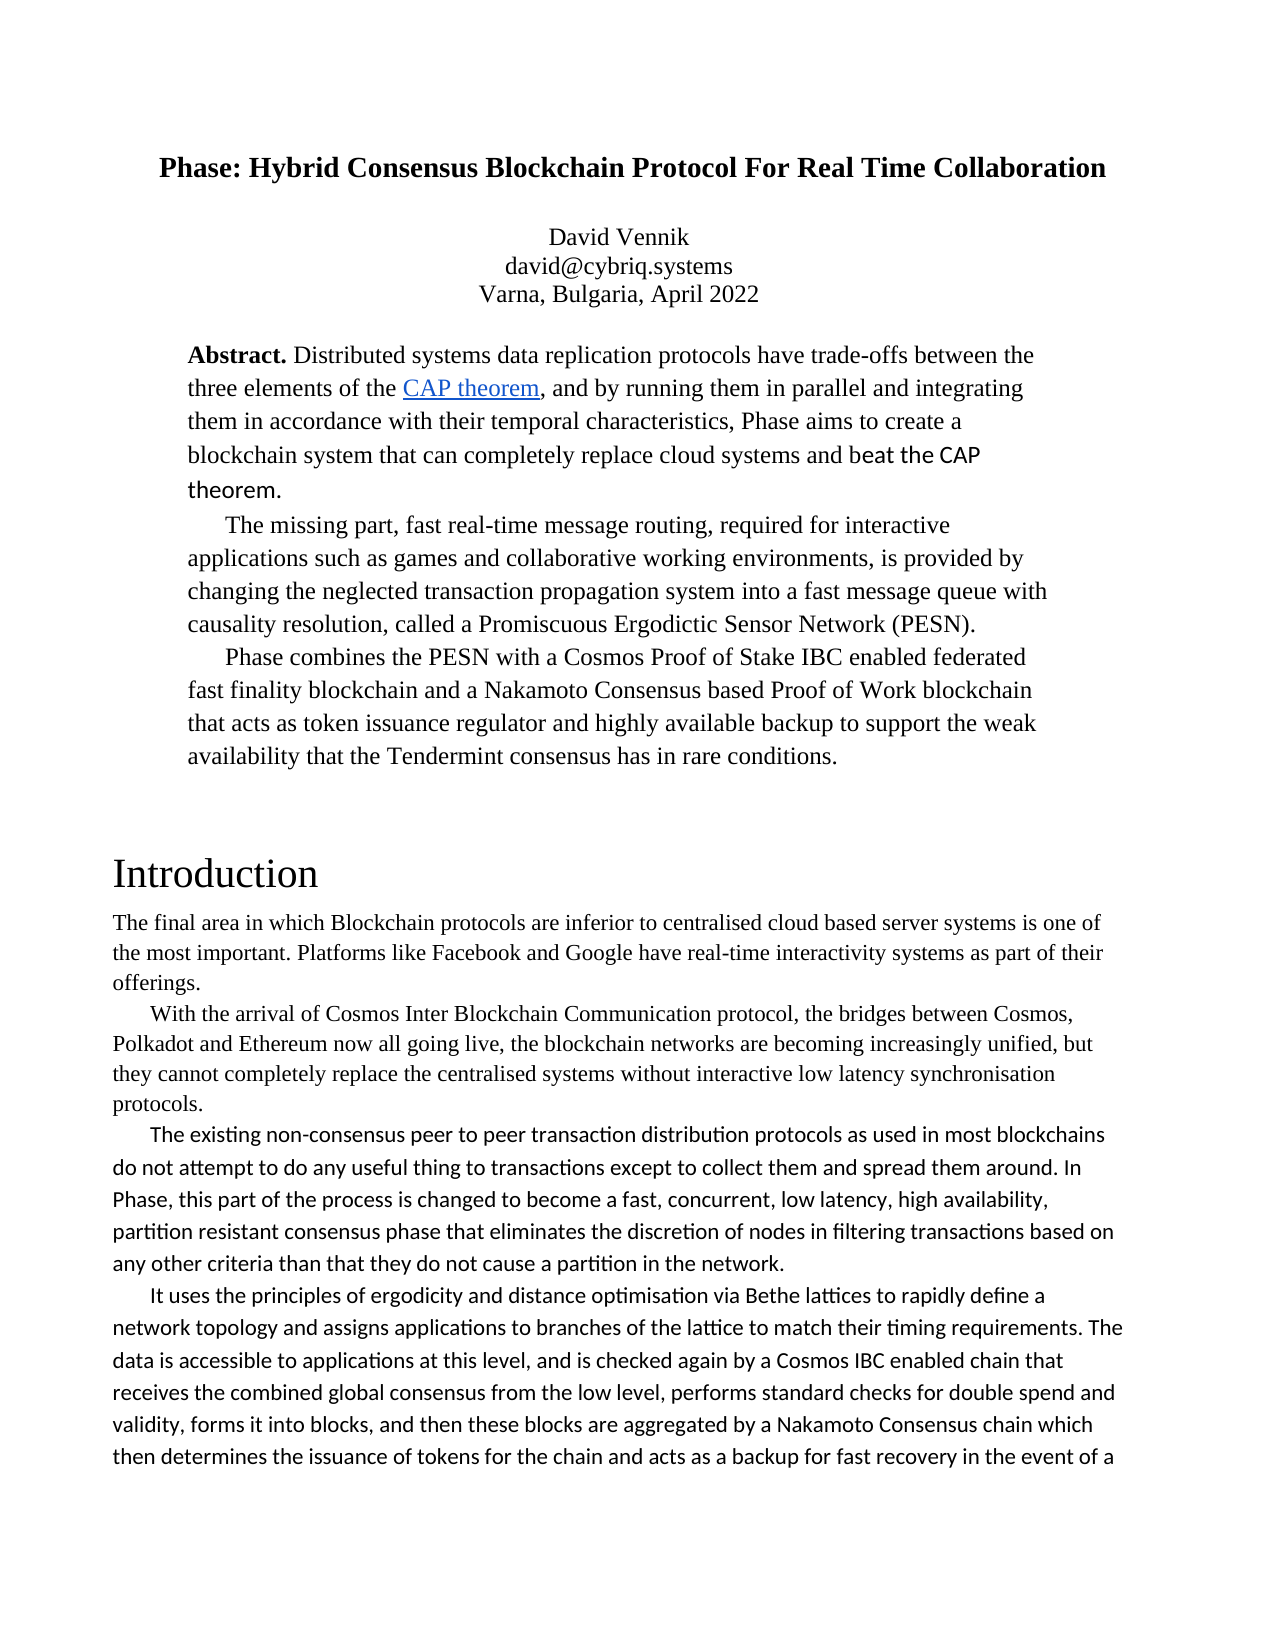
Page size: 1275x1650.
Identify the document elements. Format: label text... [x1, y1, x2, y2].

text Abstract. Distributed systems data replication protocols have trade-offs between the three elements of the CAP theorem, and by running them in parallel and integrating them in accordance with their temporal characteristics, Phase aims to create a blockchain system that can completely replace cloud systems and beat the CAP theorem. [187, 340, 1050, 505]
text With the arrival of Cosmos Inter Blockchain Communication protocol, the bridges between Cosmos, Polkadot and Ethereum now all going live, the blockchain networks are becoming increasingly unified, but they cannot completely replace the centralised systems without interactive low latency synchronisation protocols. [112, 999, 1125, 1117]
text The existing non-consensus peer to peer transaction distribution protocols as used in most blockchains do not attempt to do any useful thing to transactions except to collect them and spread them around. In Phase, this part of the process is changed to become a fast, concurrent, low latency, high availability, partition resistant consensus phase that eliminates the discretion of nodes in filtering transactions based on any other criteria than that they do not cause a partition in the network. [112, 1120, 1125, 1277]
text Phase combines the PESN with a Cosmos Proof of Stake IBC enabled federated fast finality blockchain and a Nakamoto Consensus based Proof of Work blockchain that acts as token issuance regulator and highly available backup to support the weak availability that the Tendermint consensus has in rare conditions. [187, 642, 1050, 769]
title Phase: Hybrid Consensus Blockchain Protocol For Real Time Collaboration [103, 150, 1162, 183]
text The missing part, fast real-time message routing, required for interactive applications such as games and collaborative working environments, is provided by changing the neglected transaction propagation system into a fast message queue with causality resolution, called a Promiscuous Ergodictic Sensor Network (PESN). [187, 510, 1050, 637]
text The final area in which Blockchain protocols are inferior to centralised cloud based server systems is one of the most important. Platforms like Facebook and Google have real-time interactivity systems as part of their offerings. [112, 909, 1125, 996]
subtitle Introduction [112, 848, 1125, 896]
subtitle david@cybriq.systems [112, 251, 1125, 279]
subtitle Varna, Bulgaria, April 2022 [112, 279, 1125, 308]
subtitle David Vennik [112, 222, 1125, 251]
text It uses the principles of ergodicity and distance optimisation via Bethe lattices to rapidly define a network topology and assigns applications to branches of the lattice to match their timing requirements. The data is accessible to applications at this level, and is checked again by a Cosmos IBC enabled chain that receives the combined global consensus from the low level, performs standard checks for double spend and validity, forms it into blocks, and then these blocks are aggregated by a Nakamoto Consensus chain which then determines the issuance of tokens for the chain and acts as a backup for fast recovery in the event of a [112, 1281, 1125, 1470]
